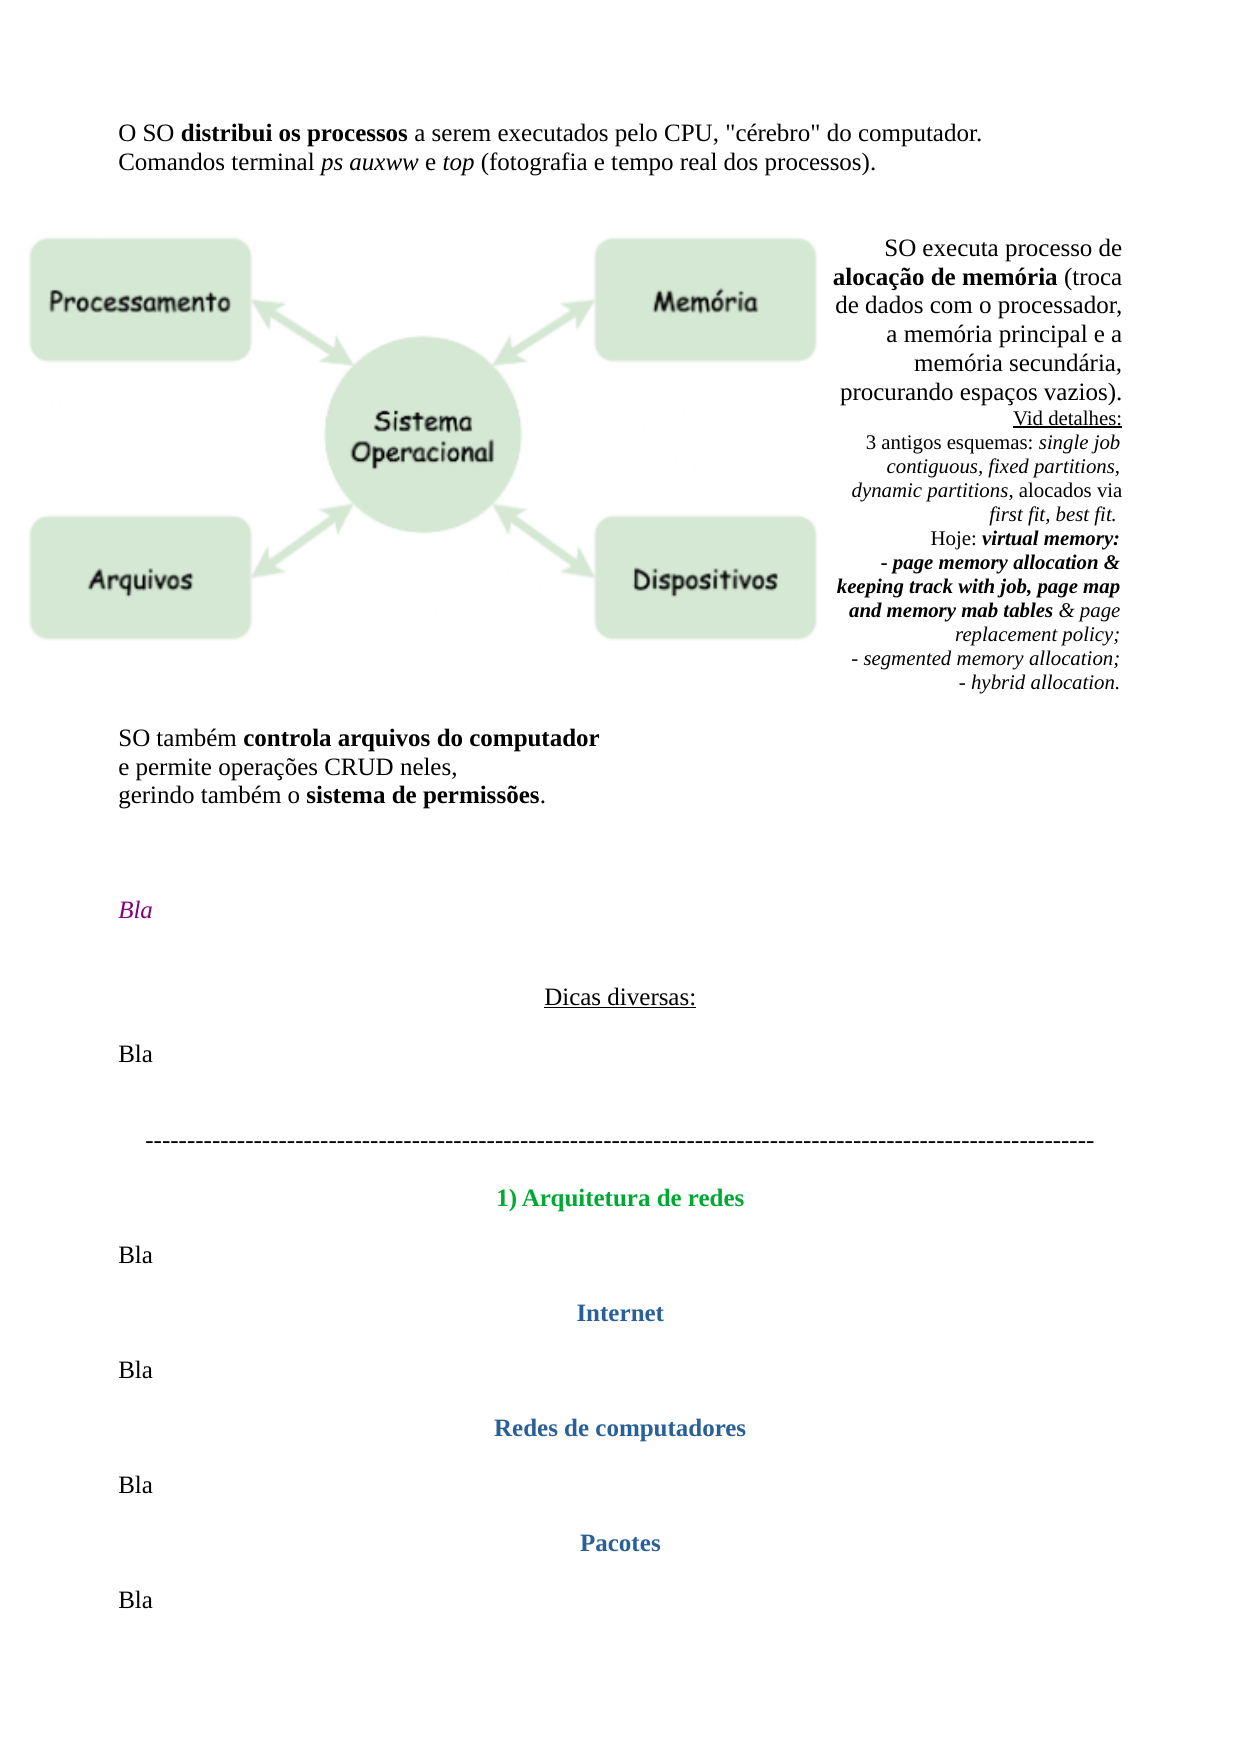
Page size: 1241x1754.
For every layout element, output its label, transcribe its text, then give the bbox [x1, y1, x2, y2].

text SO também controla arquivos do computador [118, 723, 1122, 752]
text SO executa processo de alocação de memória (troca de dados com o processador, a memória principal e a memória secundária, procurando espaços vazios). [828, 233, 1122, 406]
picture [17, 222, 828, 651]
text Internet [118, 1298, 1122, 1327]
text gerindo também o sistema de permissões. [118, 781, 1122, 809]
text - segmented memory allocation; [118, 646, 1122, 670]
text Bla [118, 896, 1122, 924]
text - hybrid allocation. [118, 670, 1122, 694]
text Bla [118, 1356, 1122, 1384]
text Redes de computadores [118, 1413, 1122, 1442]
text Bla [118, 1471, 1122, 1499]
text Vid detalhes: [828, 406, 1122, 430]
text Pacotes [118, 1528, 1122, 1557]
text Dicas diversas: [118, 982, 1122, 1011]
text - page memory allocation & keeping track with job, page map and memory mab tables & page replacement policy; [828, 550, 1122, 646]
text Hoje: virtual memory: [828, 526, 1122, 550]
text ------------------------------------------------------------------------------------------------------------------ [118, 1126, 1122, 1154]
text 1) Arquitetura de redes [118, 1183, 1122, 1212]
text O SO distribui os processos a serem executados pelo CPU, "cérebro" do computador. [118, 118, 1122, 147]
text Bla [118, 1586, 1122, 1614]
text 3 antigos esquemas: single job contiguous, fixed partitions, dynamic partitions, alocados via first fit, best fit. [828, 430, 1122, 526]
text Bla [118, 1039, 1122, 1068]
text e permite operações CRUD neles, [118, 752, 1122, 781]
text Bla [118, 1241, 1122, 1269]
text Comandos terminal ps auxww e top (fotografia e tempo real dos processos). [118, 147, 1122, 176]
